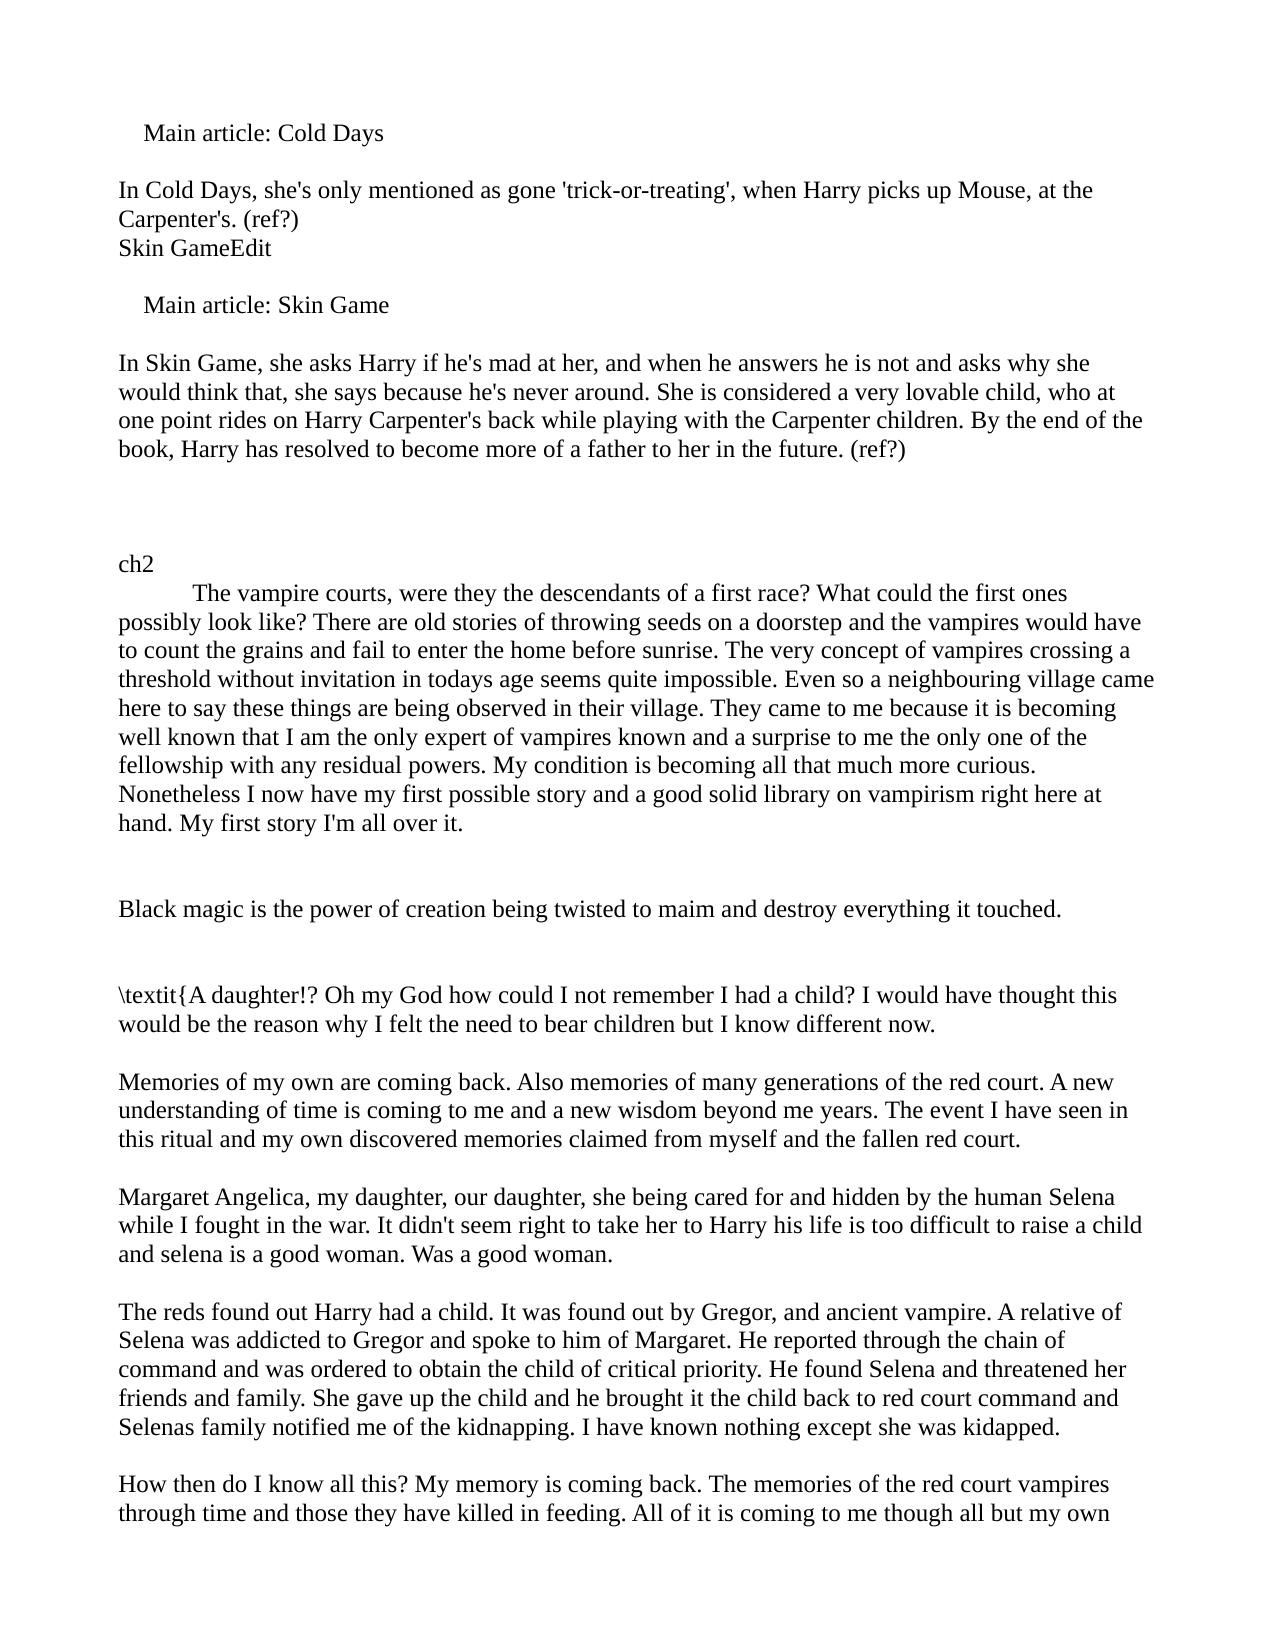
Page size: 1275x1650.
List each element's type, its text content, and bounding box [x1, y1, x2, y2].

text Main article: Skin Game [118, 291, 1157, 319]
text Main article: Cold Days [118, 118, 1157, 147]
text Memories of my own are coming back. Also memories of many generations of the red court. A new understanding of time is coming to me and a new wisdom beyond me years. The event I have seen in this ritual and my own discovered memories claimed from myself and the fallen red court. [118, 1067, 1157, 1153]
text The reds found out Harry had a child. It was found out by Gregor, and ancient vampire. A relative of Selena was addicted to Gregor and spoke to him of Margaret. He reported through the chain of command and was ordered to obtain the child of critical priority. He found Selena and threatened her friends and family. She gave up the child and he brought it the child back to red court command and Selenas family notified me of the kidnapping. I have known nothing except she was kidapped. [118, 1297, 1157, 1441]
text ch2 [118, 549, 1157, 578]
text How then do I know all this? My memory is coming back. The memories of the red court vampires through time and those they have killed in feeding. All of it is coming to me though all but my own [118, 1469, 1157, 1527]
text Margaret Angelica, my daughter, our daughter, she being cared for and hidden by the human Selena while I fought in the war. It didn't seem right to take her to Harry his life is too difficult to raise a child and selena is a good woman. Was a good woman. [118, 1182, 1157, 1268]
text In Cold Days, she's only mentioned as gone 'trick-or-treating', when Harry picks up Mouse, at the Carpenter's. (ref?) [118, 176, 1157, 233]
text In Skin Game, she asks Harry if he's mad at her, and when he answers he is not and asks why she would think that, she says because he's never around. She is considered a very lovable child, who at one point rides on Harry Carpenter's back while playing with the Carpenter children. By the end of the book, Harry has resolved to become more of a father to her in the future. (ref?) [118, 348, 1157, 463]
text \textit{A daughter!? Oh my God how could I not remember I had a child? I would have thought this would be the reason why I felt the need to bear children but I know different now. [118, 981, 1157, 1038]
text The vampire courts, were they the descendants of a first race? What could the first ones possibly look like? There are old stories of throwing seeds on a doorstep and the vampires would have to count the grains and fail to enter the home before sunrise. The very concept of vampires crossing a threshold without invitation in todays age seems quite impossible. Even so a neighbouring village came here to say these things are being observed in their village. They came to me because it is becoming well known that I am the only expert of vampires known and a surprise to me the only one of the fellowship with any residual powers. My condition is becoming all that much more curious. Nonetheless I now have my first possible story and a good solid library on vampirism right here at hand. My first story I'm all over it. [118, 578, 1157, 837]
text Black magic is the power of creation being twisted to maim and destroy everything it touched. [118, 894, 1157, 923]
text Skin GameEdit [118, 233, 1157, 262]
